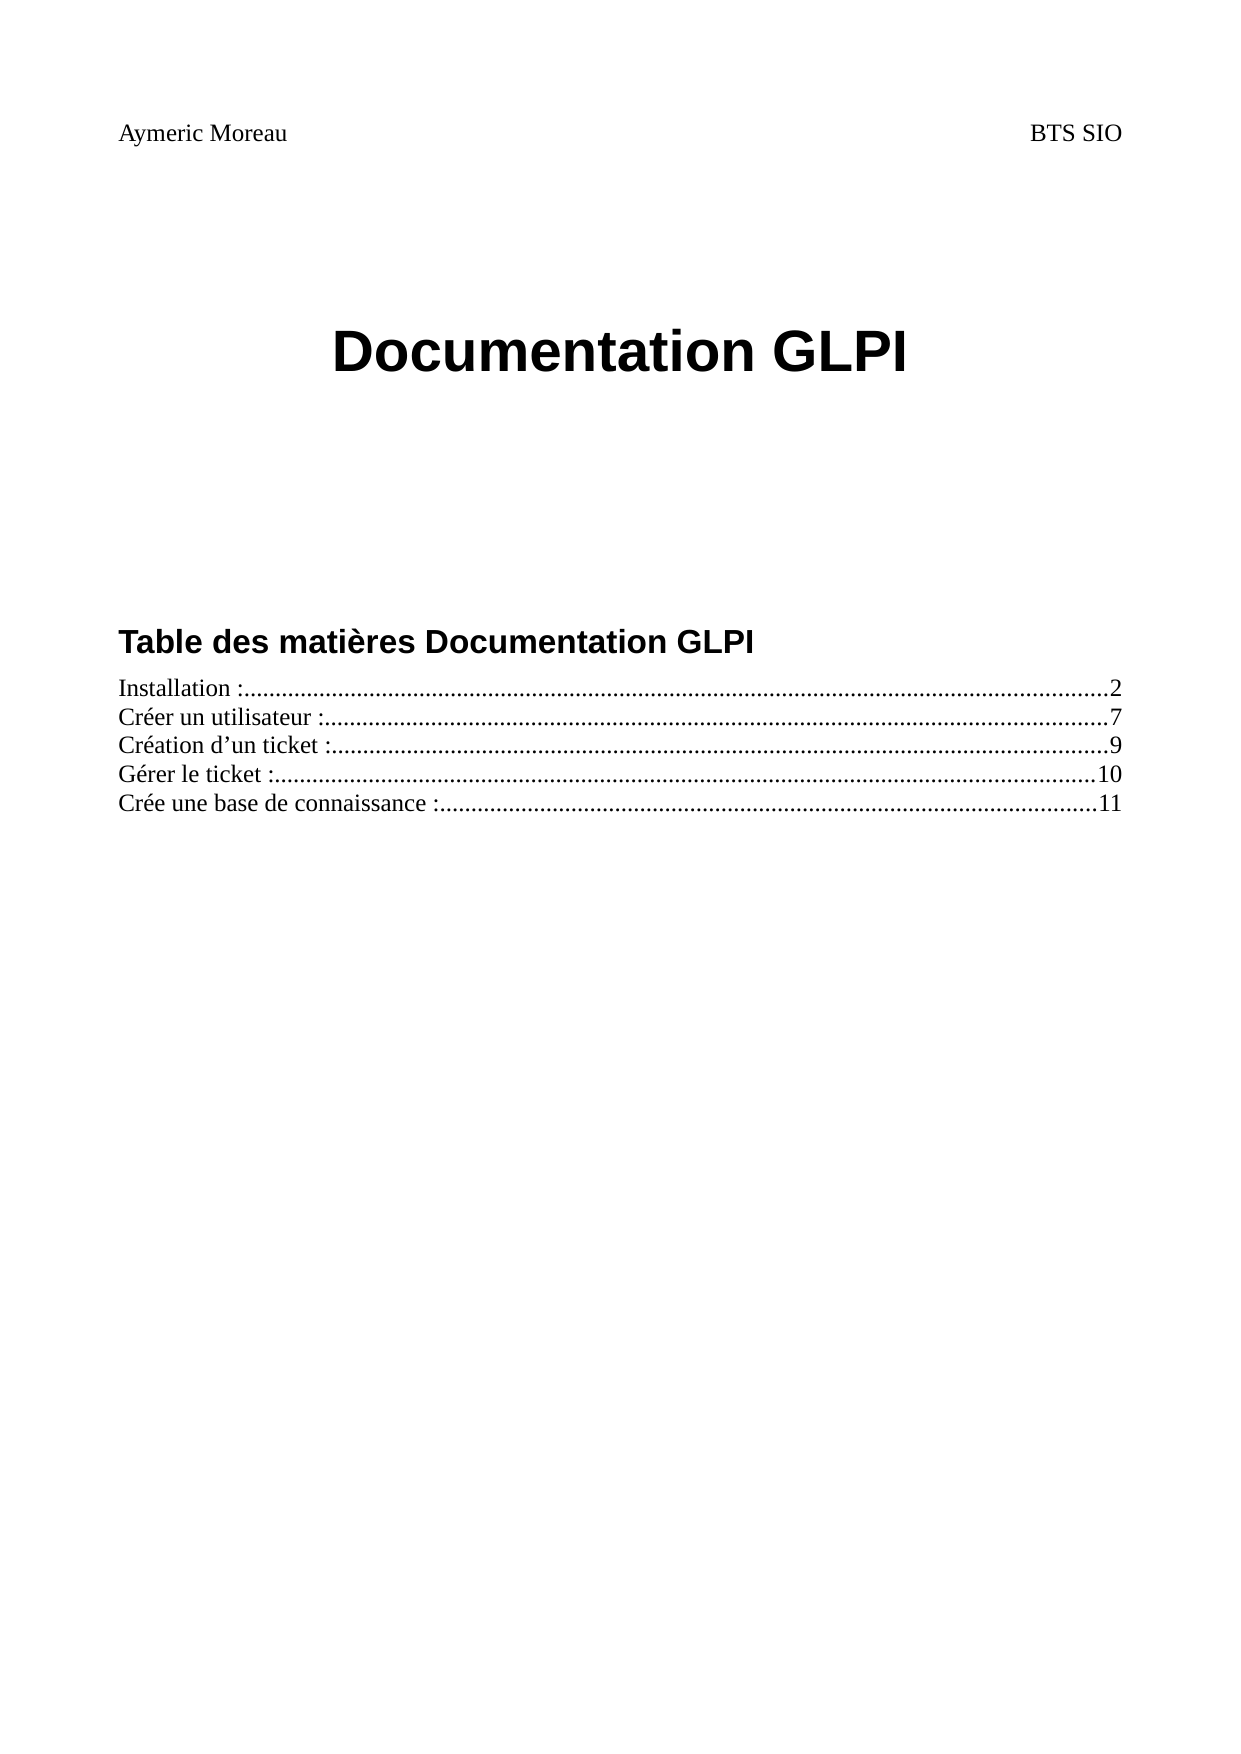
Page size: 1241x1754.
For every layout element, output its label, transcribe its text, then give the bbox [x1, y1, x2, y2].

text Créer un utilisateur : 7 [118, 702, 1122, 731]
text Crée une base de connaissance : 11 [118, 788, 1122, 817]
text Gérer le ticket : 10 [118, 759, 1122, 788]
subtitle Table des matières Documentation GLPI [118, 622, 1122, 661]
title Documentation GLPI [118, 316, 1122, 383]
text Installation : 2 [118, 673, 1122, 702]
text Création d’un ticket : 9 [118, 731, 1122, 759]
